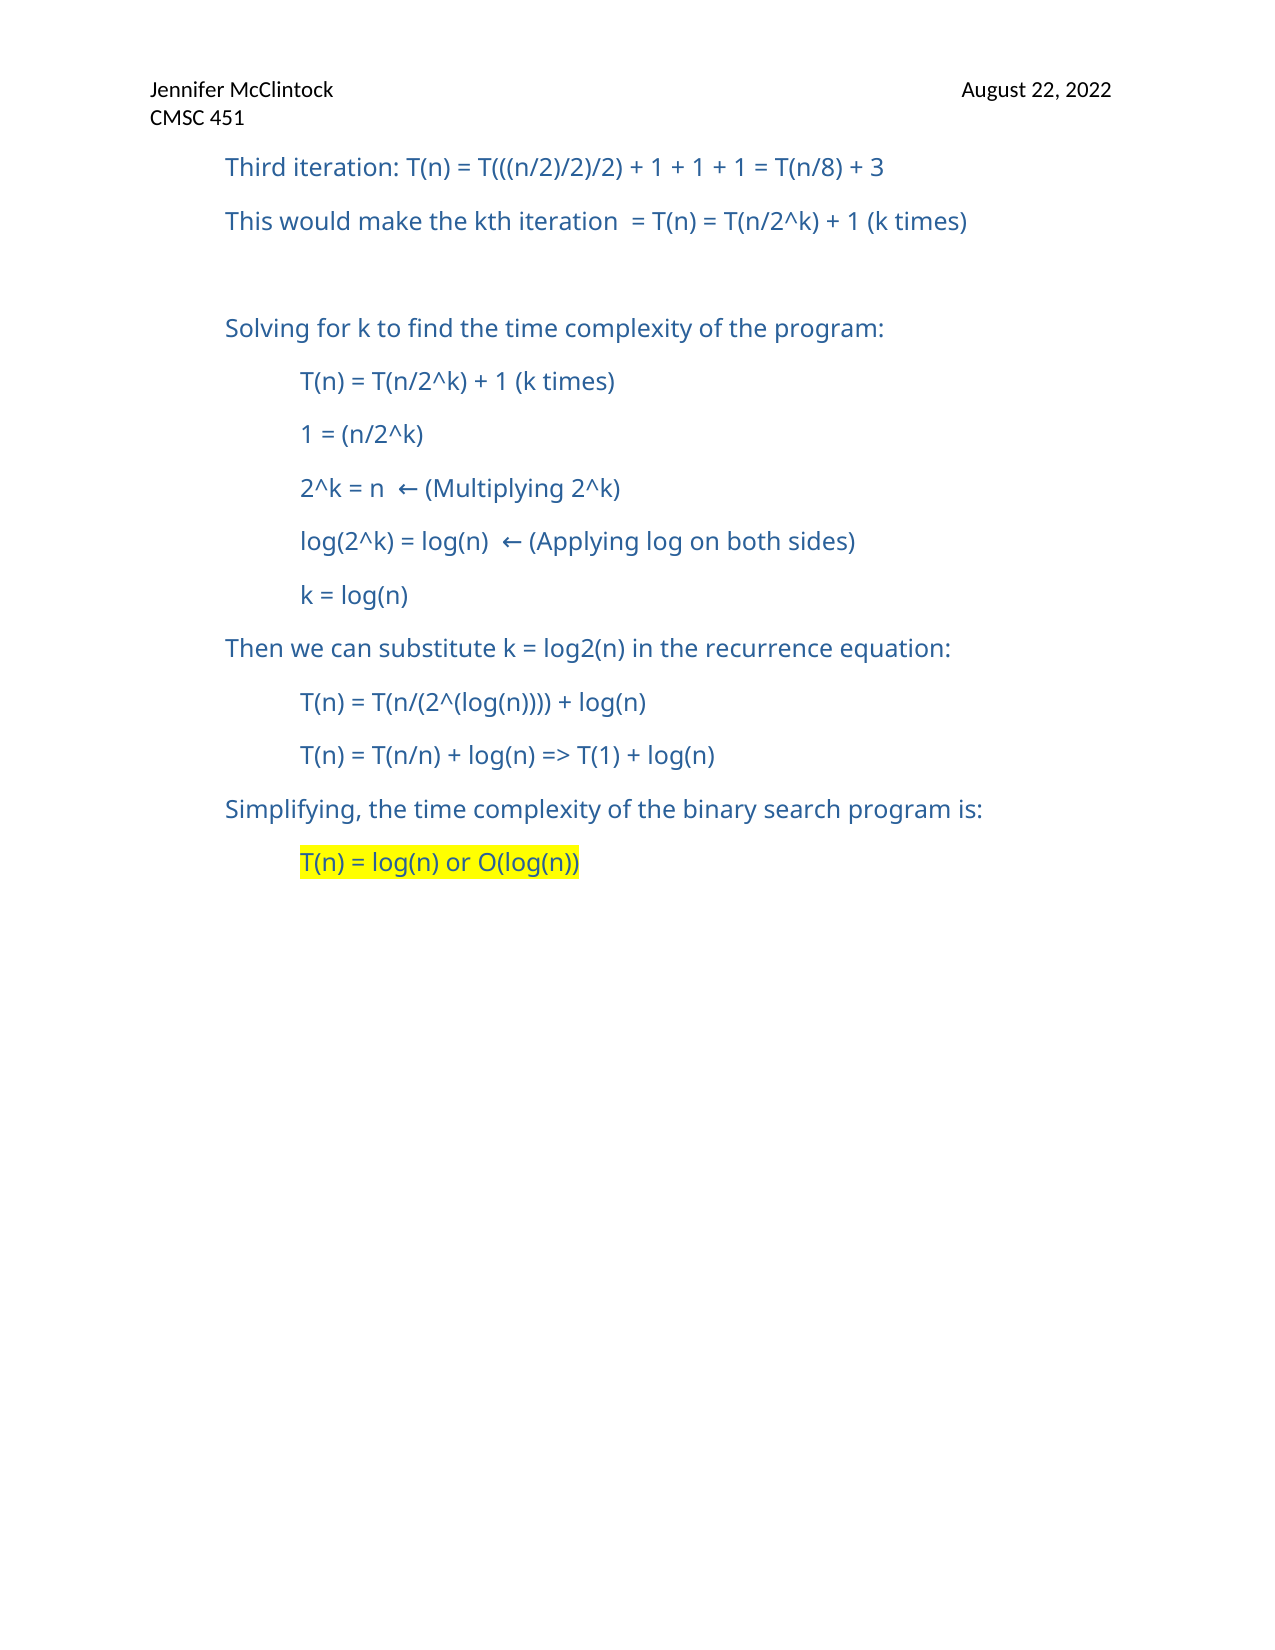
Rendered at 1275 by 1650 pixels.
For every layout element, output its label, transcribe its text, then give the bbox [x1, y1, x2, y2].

text T(n) = T(n/(2^(log(n)))) + log(n) [150, 684, 1125, 718]
text T(n) = log(n) or O(log(n)) [150, 845, 1125, 879]
text T(n) = T(n/2^k) + 1 (k times) [150, 364, 1125, 398]
text Simplifying, the time complexity of the binary search program is: [150, 791, 1125, 825]
text k = log(n) [150, 577, 1125, 612]
text Third iteration: T(n) = T(((n/2)/2)/2) + 1 + 1 + 1 = T(n/8) + 3 [150, 150, 1125, 184]
text 1 = (n/2^k) [150, 417, 1125, 451]
text T(n) = T(n/n) + log(n) => T(1) + log(n) [150, 738, 1125, 772]
text 2^k = n ← (Multiplying 2^k) [150, 471, 1125, 505]
text log(2^k) = log(n) ← (Applying log on both sides) [150, 524, 1125, 558]
text This would make the kth iteration = T(n) = T(n/2^k) + 1 (k times) [150, 203, 1125, 237]
text Then we can substitute k = log2(n) in the recurrence equation: [150, 631, 1125, 665]
text Solving for k to find the time complexity of the program: [150, 310, 1125, 344]
